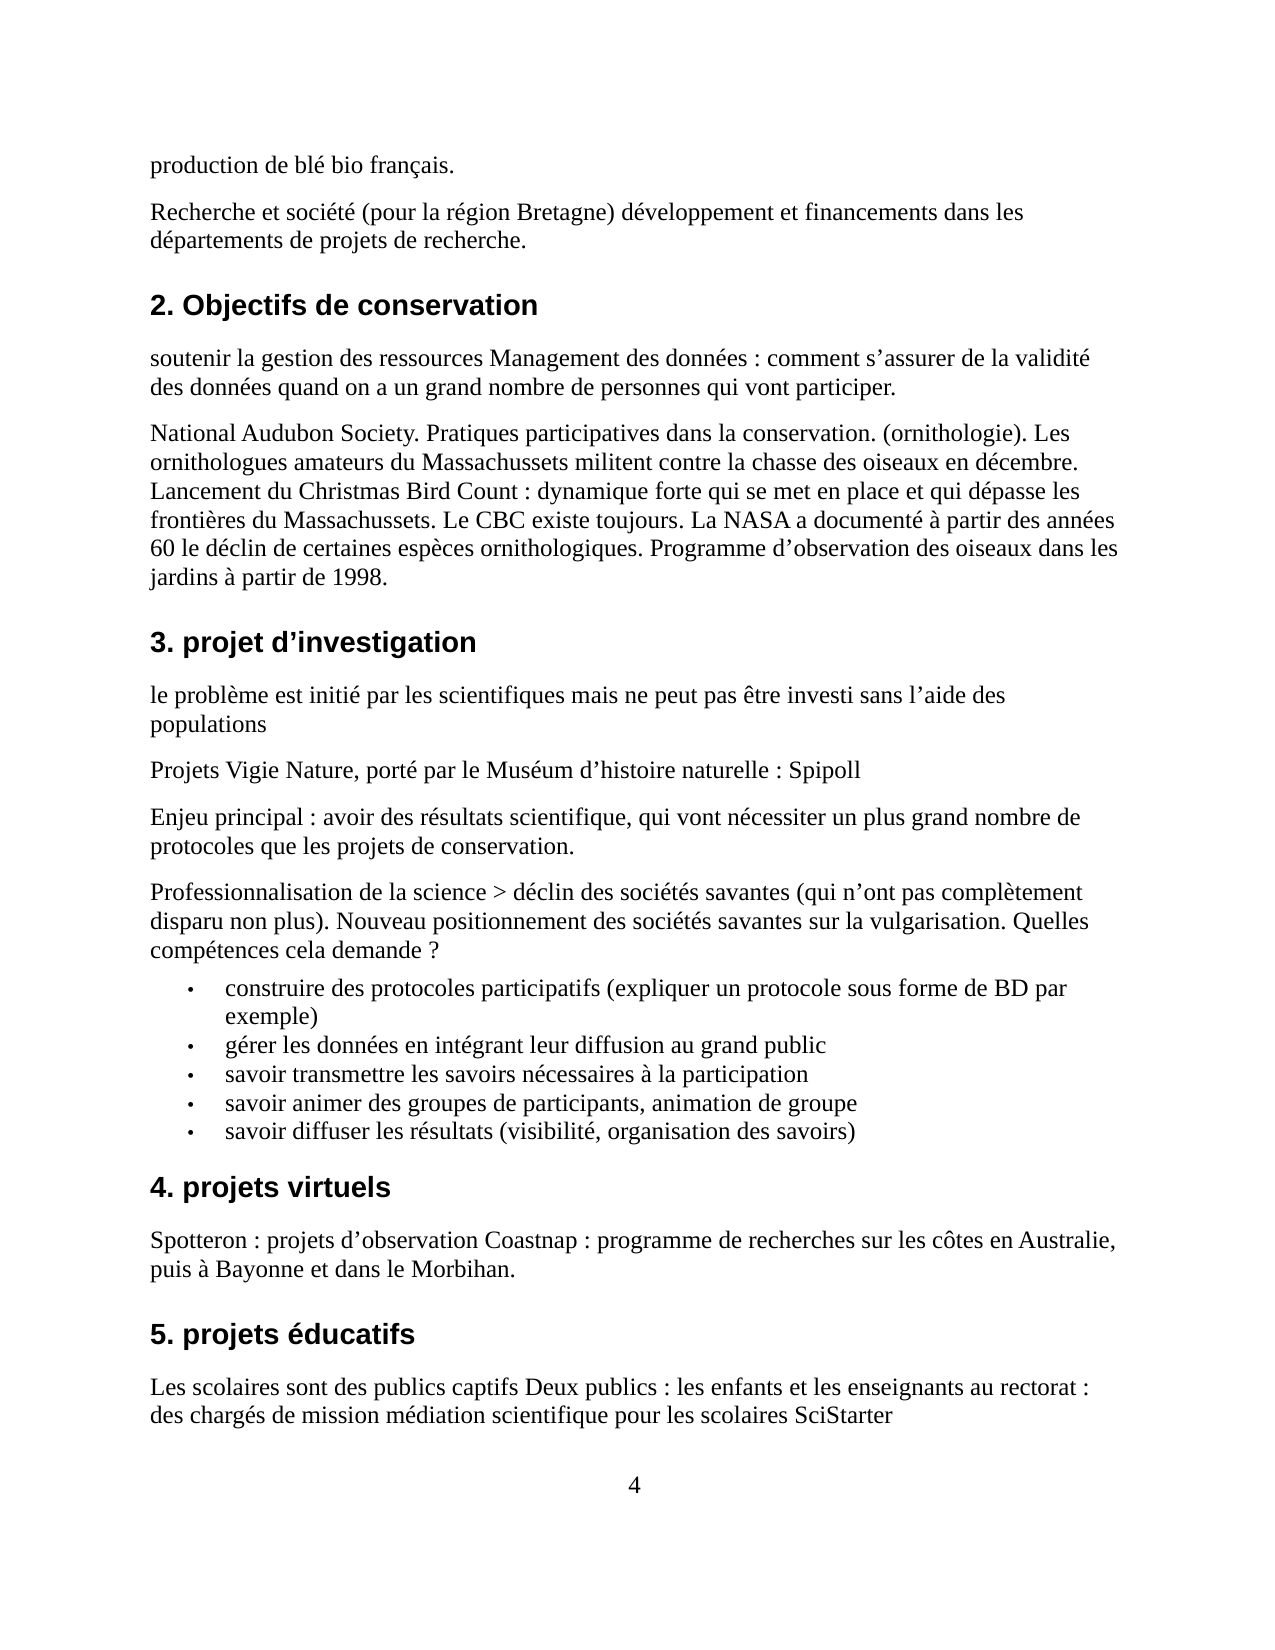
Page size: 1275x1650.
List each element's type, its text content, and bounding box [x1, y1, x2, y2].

subtitle 4. projets virtuels [150, 1170, 1125, 1204]
list savoir transmettre les savoirs nécessaires à la participation [187, 1059, 1125, 1088]
list gérer les données en intégrant leur diffusion au grand public [187, 1030, 1125, 1059]
subtitle 5. projets éducatifs [150, 1317, 1125, 1350]
list construire des protocoles participatifs (expliquer un protocole sous forme de BD par exemple) [187, 973, 1125, 1030]
text Les scolaires sont des publics captifs Deux publics : les enfants et les enseignants au rectorat : des chargés de mission médiation scientifique pour les scolaires SciStarter [150, 1372, 1125, 1429]
text soutenir la gestion des ressources Management des données : comment s’assurer de la validité des données quand on a un grand nombre de personnes qui vont participer. [150, 343, 1125, 401]
text Professionnalisation de la science > déclin des sociétés savantes (qui n’ont pas complètement disparu non plus). Nouveau positionnement des sociétés savantes sur la vulgarisation. Quelles compétences cela demande ? [150, 877, 1125, 964]
text National Audubon Society. Pratiques participatives dans la conservation. (ornithologie). Les ornithologues amateurs du Massachussets militent contre la chasse des oiseaux en décembre. Lancement du Christmas Bird Count : dynamique forte qui se met en place et qui dépasse les frontières du Massachussets. Le CBC existe toujours. La NASA a documenté à partir des années 60 le déclin de certaines espèces ornithologiques. Programme d’observation des oiseaux dans les jardins à partir de 1998. [150, 418, 1125, 591]
text Enjeu principal : avoir des résultats scientifique, qui vont nécessiter un plus grand nombre de protocoles que les projets de conservation. [150, 802, 1125, 859]
text Recherche et société (pour la région Bretagne) développement et financements dans les départements de projets de recherche. [150, 197, 1125, 254]
text Spotteron : projets d’observation Coastnap : programme de recherches sur les côtes en Australie, puis à Bayonne et dans le Morbihan. [150, 1225, 1125, 1283]
list savoir diffuser les résultats (visibilité, organisation des savoirs) [187, 1116, 1125, 1145]
subtitle 2. Objectifs de conservation [150, 288, 1125, 322]
list savoir animer des groupes de participants, animation de groupe [187, 1088, 1125, 1116]
text le problème est initié par les scientifiques mais ne peut pas être investi sans l’aide des populations [150, 680, 1125, 737]
subtitle 3. projet d’investigation [150, 625, 1125, 658]
text Projets Vigie Nature, porté par le Muséum d’histoire naturelle : Spipoll [150, 755, 1125, 784]
text production de blé bio français. [150, 150, 1125, 179]
